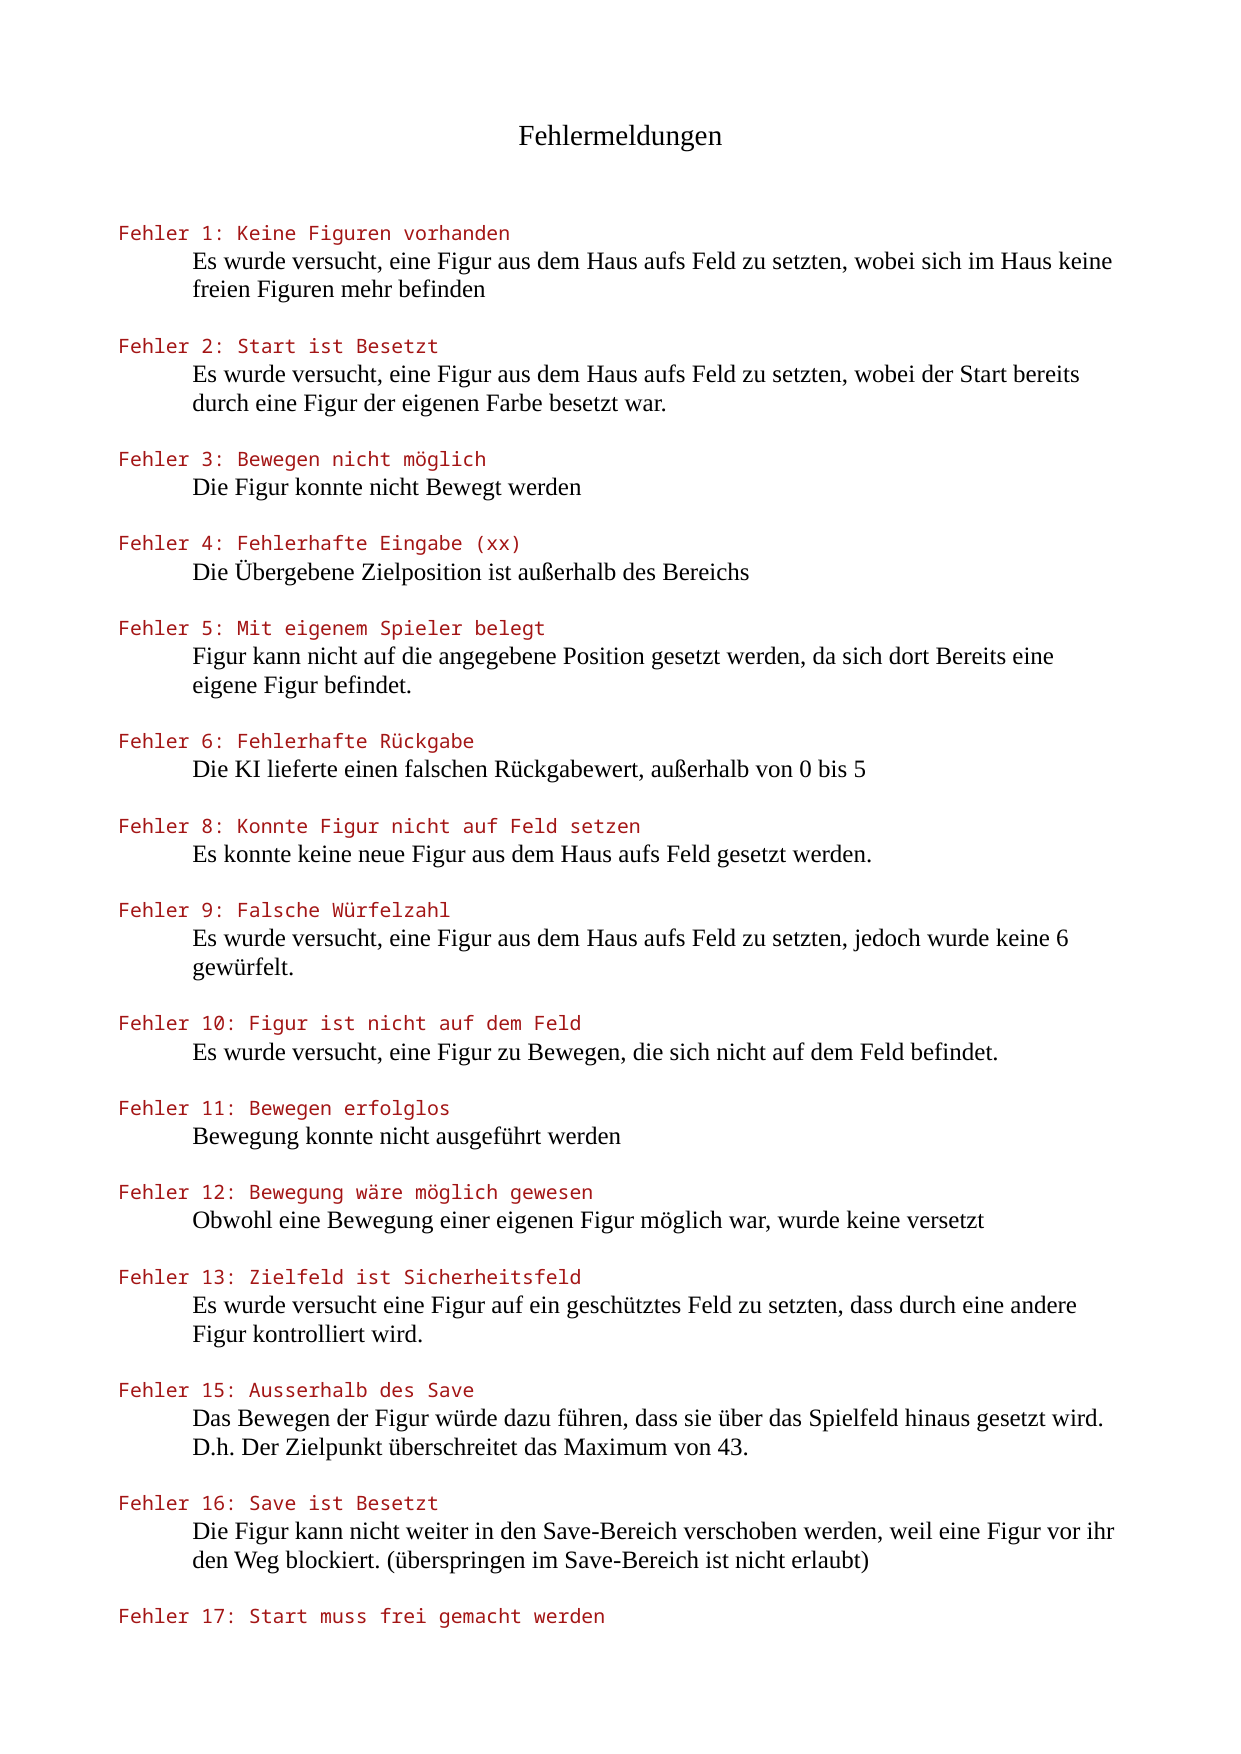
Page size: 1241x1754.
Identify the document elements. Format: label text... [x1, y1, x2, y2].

text Fehler 11: Bewegen erfolglos [118, 1094, 1122, 1121]
text Obwohl eine Bewegung einer eigenen Figur möglich war, wurde keine versetzt [118, 1206, 1122, 1234]
text Die Figur kann nicht weiter in den Save-Bereich verschoben werden, weil eine Figur vor ihr den Weg blockiert. (überspringen im Save-Bereich ist nicht erlaubt) [118, 1516, 1122, 1574]
text Bewegung konnte nicht ausgeführt werden [118, 1121, 1122, 1150]
text Es konnte keine neue Figur aus dem Haus aufs Feld gesetzt werden. [118, 839, 1122, 868]
text Fehlermeldungen [118, 118, 1122, 152]
text Die Figur konnte nicht Bewegt werden [118, 472, 1122, 501]
text Es wurde versucht, eine Figur aus dem Haus aufs Feld zu setzten, wobei sich im Haus keine freien Figuren mehr befinden [118, 246, 1122, 303]
text Fehler 4: Fehlerhafte Eingabe (xx) [118, 530, 1122, 557]
text Fehler 1: Keine Figuren vorhanden [118, 219, 1122, 246]
text Fehler 15: Ausserhalb des Save [118, 1376, 1122, 1403]
text Fehler 16: Save ist Besetzt [118, 1489, 1122, 1516]
text Fehler 2: Start ist Besetzt [118, 332, 1122, 359]
text Es wurde versucht, eine Figur aus dem Haus aufs Feld zu setzten, jedoch wurde keine 6 gewürfelt. [118, 923, 1122, 981]
text Figur kann nicht auf die angegebene Position gesetzt werden, da sich dort Bereits eine eigene Figur befindet. [118, 641, 1122, 699]
text Die Übergebene Zielposition ist außerhalb des Bereichs [118, 557, 1122, 585]
text Fehler 6: Fehlerhafte Rückgabe [118, 727, 1122, 754]
text Fehler 12: Bewegung wäre möglich gewesen [118, 1178, 1122, 1206]
text Es wurde versucht, eine Figur zu Bewegen, die sich nicht auf dem Feld befindet. [118, 1037, 1122, 1065]
text Es wurde versucht, eine Figur aus dem Haus aufs Feld zu setzten, wobei der Start bereits durch eine Figur der eigenen Farbe besetzt war. [118, 359, 1122, 416]
text Fehler 13: Zielfeld ist Sicherheitsfeld [118, 1263, 1122, 1290]
text Die KI lieferte einen falschen Rückgabewert, außerhalb von 0 bis 5 [118, 754, 1122, 783]
text Es wurde versucht eine Figur auf ein geschütztes Feld zu setzten, dass durch eine andere Figur kontrolliert wird. [118, 1290, 1122, 1347]
text Fehler 3: Bewegen nicht möglich [118, 445, 1122, 472]
text Fehler 10: Figur ist nicht auf dem Feld [118, 1009, 1122, 1037]
text Fehler 9: Falsche Würfelzahl [118, 896, 1122, 923]
text Fehler 8: Konnte Figur nicht auf Feld setzen [118, 812, 1122, 839]
text Das Bewegen der Figur würde dazu führen, dass sie über das Spielfeld hinaus gesetzt wird. D.h. Der Zielpunkt überschreitet das Maximum von 43. [118, 1403, 1122, 1461]
text Fehler 5: Mit eigenem Spieler belegt [118, 614, 1122, 641]
text Fehler 17: Start muss frei gemacht werden [118, 1603, 1122, 1630]
